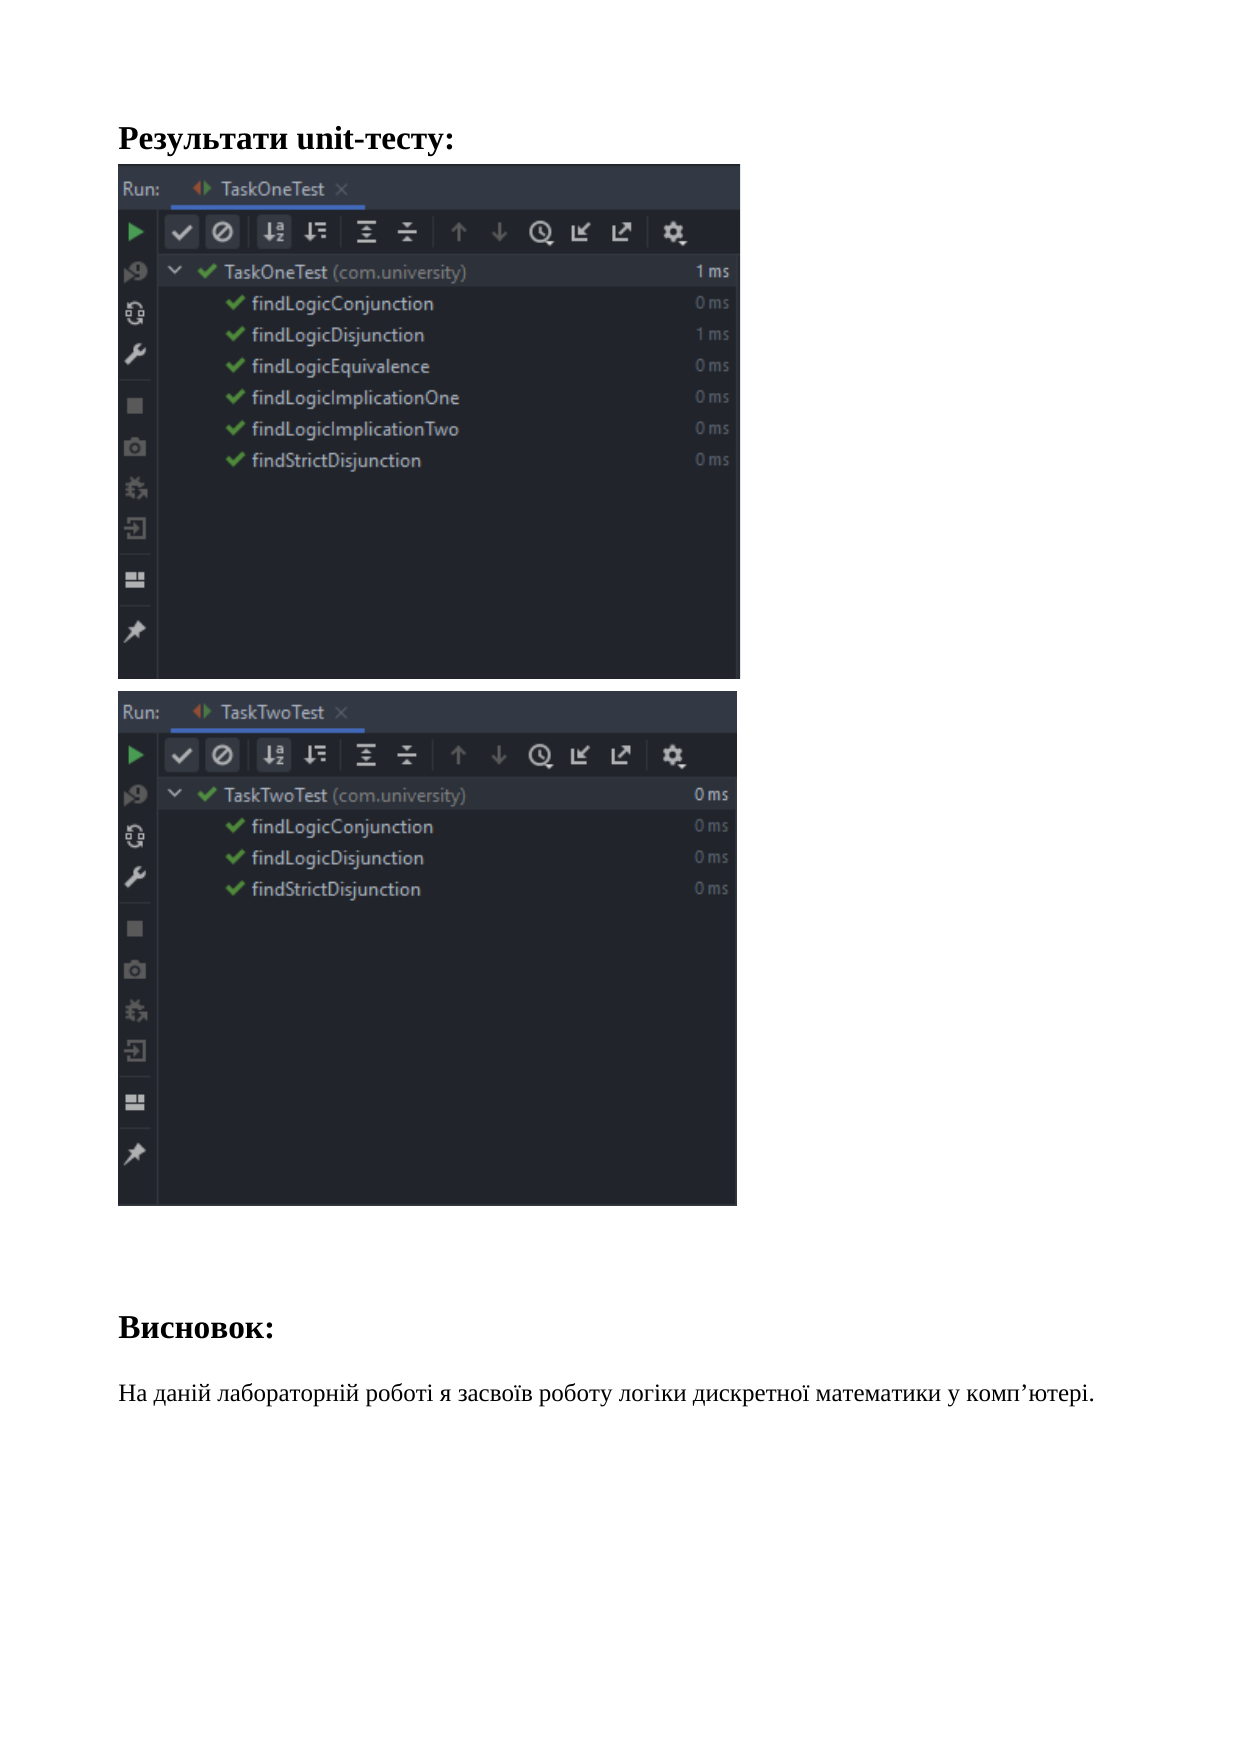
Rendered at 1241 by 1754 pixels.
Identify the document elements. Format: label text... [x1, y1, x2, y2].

text На даній лабораторній роботі я засвоїв роботу логіки дискретної математики у комп’ютері. [118, 1378, 1122, 1407]
text Висновок: [118, 1307, 1122, 1345]
picture [118, 164, 740, 679]
picture [118, 691, 737, 1206]
text Результати unit-тесту: [118, 118, 1122, 156]
